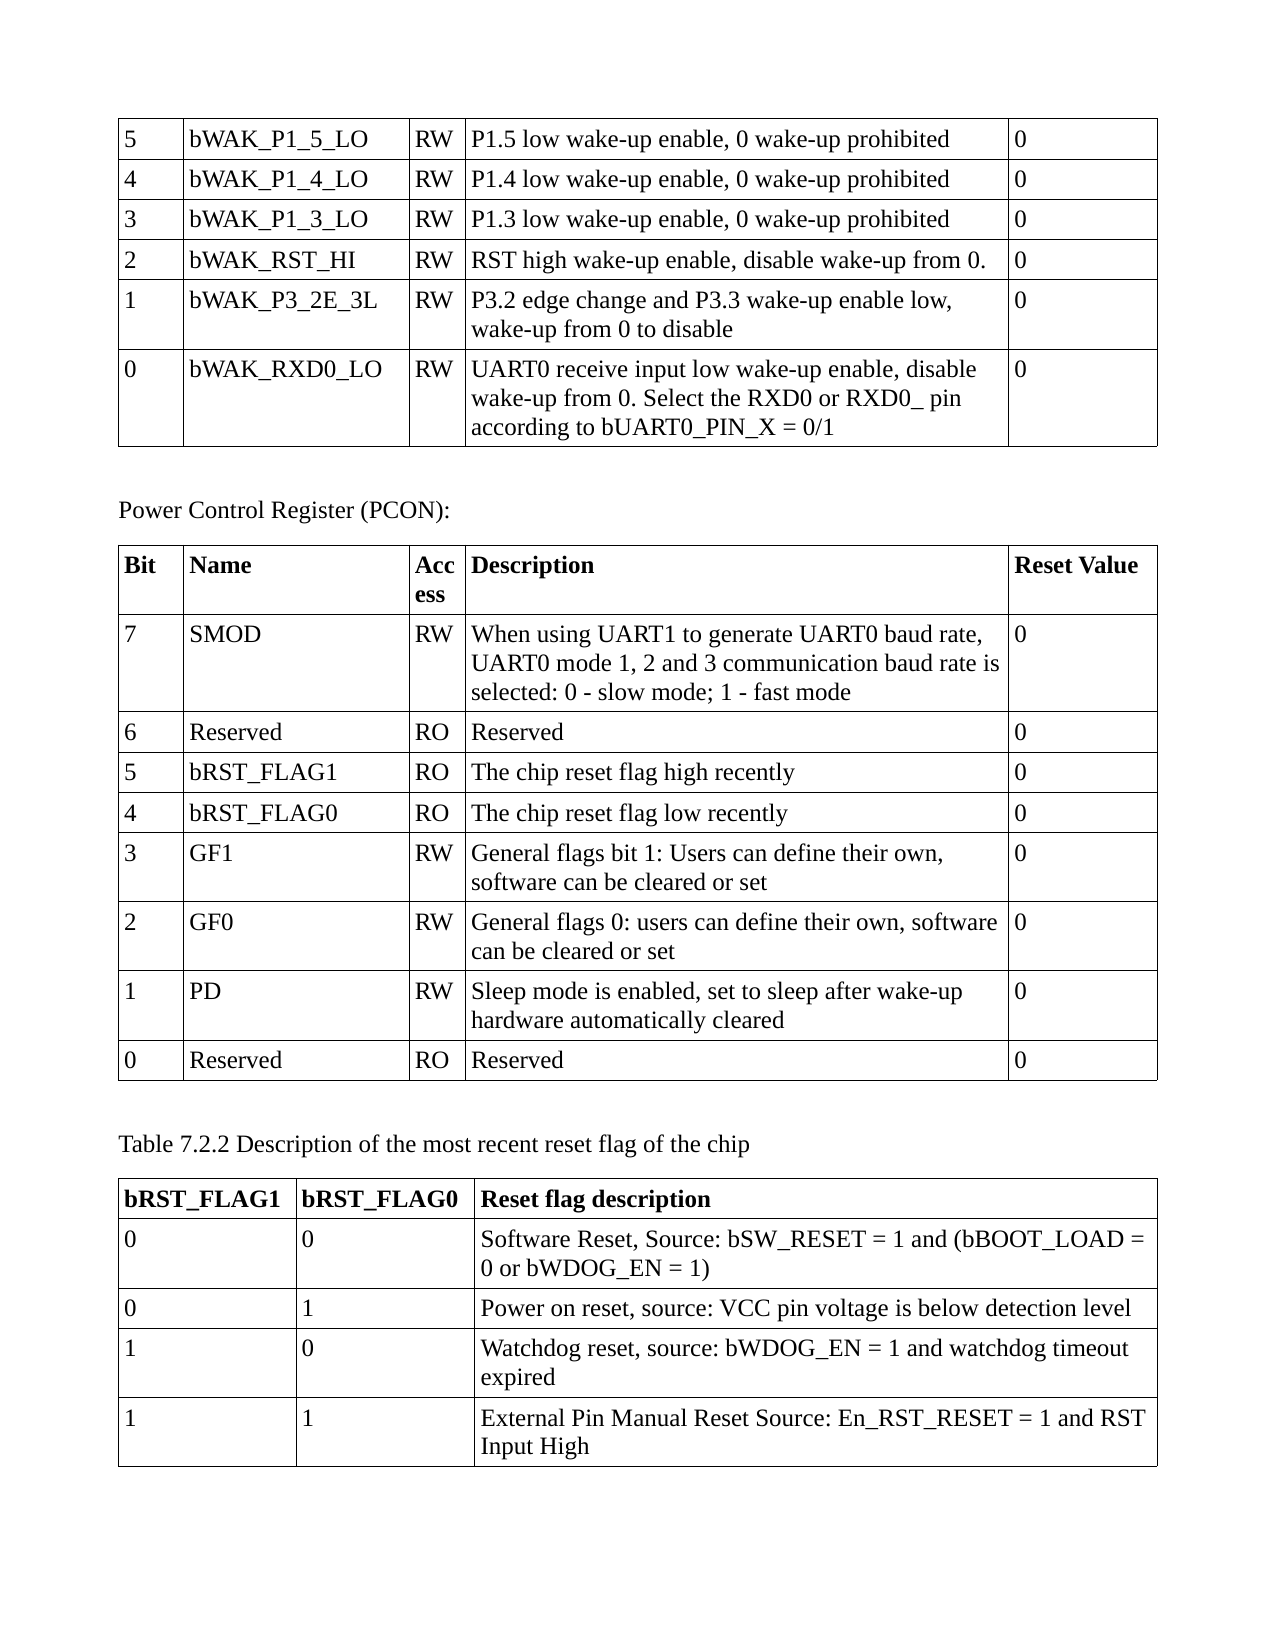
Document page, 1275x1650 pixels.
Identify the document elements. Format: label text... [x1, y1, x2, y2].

table_cell Power on reset, source: VCC pin voltage is below detection level [475, 1289, 1157, 1328]
table_cell SMOD [184, 615, 409, 711]
table_cell 0 [1009, 1041, 1157, 1080]
table_cell 3 [119, 833, 183, 901]
table_cell RO [410, 712, 465, 752]
table_cell RW [410, 350, 465, 446]
table_cell 0 [1009, 793, 1157, 832]
table_cell 2 [119, 240, 183, 279]
table_cell 0 [1009, 615, 1157, 711]
table_cell External Pin Manual Reset Source: En_RST_RESET = 1 and RST Input High [475, 1398, 1157, 1466]
table_cell RST high wake-up enable, disable wake-up from 0. [466, 240, 1008, 279]
table_cell 0 [1009, 350, 1157, 446]
table_cell 5 [119, 753, 183, 792]
table_cell The chip reset flag high recently [466, 753, 1008, 792]
table_cell Sleep mode is enabled, set to sleep after wake-up hardware automatically cleared [466, 971, 1008, 1039]
table_cell 0 [1009, 753, 1157, 792]
table_cell 1 [297, 1289, 474, 1328]
table_cell 1 [119, 1329, 296, 1397]
table_cell Reserved [466, 1041, 1008, 1080]
table_cell bWAK_P1_5_LO [184, 119, 409, 158]
table_cell 0 [1009, 971, 1157, 1039]
table_cell bWAK_P3_2E_3L [184, 280, 409, 348]
table_cell PD [184, 971, 409, 1039]
table_cell RW [410, 280, 465, 348]
table_cell 1 [119, 280, 183, 348]
table_cell 0 [1009, 902, 1157, 970]
table_header Name [184, 546, 409, 613]
table_cell 0 [119, 1289, 296, 1328]
table_cell 0 [297, 1329, 474, 1397]
table_cell P3.2 edge change and P3.3 wake-up enable low, wake-up from 0 to disable [466, 280, 1008, 348]
table_cell bRST_FLAG0 [184, 793, 409, 832]
table_cell bWAK_RXD0_LO [184, 350, 409, 446]
table_cell 6 [119, 712, 183, 752]
table_cell bRST_FLAG1 [184, 753, 409, 792]
table_cell 3 [119, 200, 183, 239]
table_cell Software Reset, Source: bSW_RESET = 1 and (bBOOT_LOAD = 0 or bWDOG_EN = 1) [475, 1219, 1157, 1287]
table_cell The chip reset flag low recently [466, 793, 1008, 832]
table_header Bit [119, 546, 183, 613]
table_cell 1 [119, 971, 183, 1039]
table_cell P1.4 low wake-up enable, 0 wake-up prohibited [466, 160, 1008, 199]
table_cell RO [410, 1041, 465, 1080]
table_cell RW [410, 615, 465, 711]
table_cell 2 [119, 902, 183, 970]
table_cell 1 [119, 1398, 296, 1466]
table_cell 0 [1009, 712, 1157, 752]
table_cell Reserved [184, 1041, 409, 1080]
table_cell 0 [1009, 240, 1157, 279]
table_cell 0 [119, 1219, 296, 1287]
table_cell bWAK_P1_4_LO [184, 160, 409, 199]
table_cell Watchdog reset, source: bWDOG_EN = 1 and watchdog timeout expired [475, 1329, 1157, 1397]
table_cell 5 [119, 119, 183, 158]
table_cell 4 [119, 793, 183, 832]
table_header Access [410, 546, 465, 613]
table_cell RO [410, 793, 465, 832]
table_cell General flags 0: users can define their own, software can be cleared or set [466, 902, 1008, 970]
table_cell GF0 [184, 902, 409, 970]
table_cell RW [410, 240, 465, 279]
table_cell RW [410, 902, 465, 970]
table_cell RO [410, 753, 465, 792]
table_cell 0 [297, 1219, 474, 1287]
table_cell 0 [1009, 833, 1157, 901]
table_cell RW [410, 160, 465, 199]
table_cell 0 [119, 350, 183, 446]
table_cell General flags bit 1: Users can define their own, software can be cleared or set [466, 833, 1008, 901]
table_header Description [466, 546, 1008, 613]
table_header bRST_FLAG1 [119, 1179, 296, 1218]
table_cell 0 [1009, 200, 1157, 239]
table_cell When using UART1 to generate UART0 baud rate, UART0 mode 1, 2 and 3 communication baud rate is selected: 0 - slow mode; 1 - fast mode [466, 615, 1008, 711]
table_cell 7 [119, 615, 183, 711]
table_cell P1.3 low wake-up enable, 0 wake-up prohibited [466, 200, 1008, 239]
table_cell bWAK_P1_3_LO [184, 200, 409, 239]
table_cell RW [410, 200, 465, 239]
table_cell Reserved [466, 712, 1008, 752]
table_cell 0 [1009, 160, 1157, 199]
table_cell P1.5 low wake-up enable, 0 wake-up prohibited [466, 119, 1008, 158]
text Power Control Register (PCON): [118, 495, 1157, 524]
table_cell Reserved [184, 712, 409, 752]
text Table 7.2.2 Description of the most recent reset flag of the chip [118, 1129, 1157, 1158]
table_cell UART0 receive input low wake-up enable, disable wake-up from 0. Select the RXD0 or RXD0_ pin according to bUART0_PIN_X = 0/1 [466, 350, 1008, 446]
table_cell 0 [119, 1041, 183, 1080]
table_cell 0 [1009, 280, 1157, 348]
table_header Reset Value [1009, 546, 1157, 613]
table_cell 1 [297, 1398, 474, 1466]
table_header Reset flag description [475, 1179, 1157, 1218]
table_cell 0 [1009, 119, 1157, 158]
table_header bRST_FLAG0 [297, 1179, 474, 1218]
table_cell bWAK_RST_HI [184, 240, 409, 279]
table_cell 4 [119, 160, 183, 199]
table_cell RW [410, 119, 465, 158]
table_cell GF1 [184, 833, 409, 901]
table_cell RW [410, 833, 465, 901]
table_cell RW [410, 971, 465, 1039]
